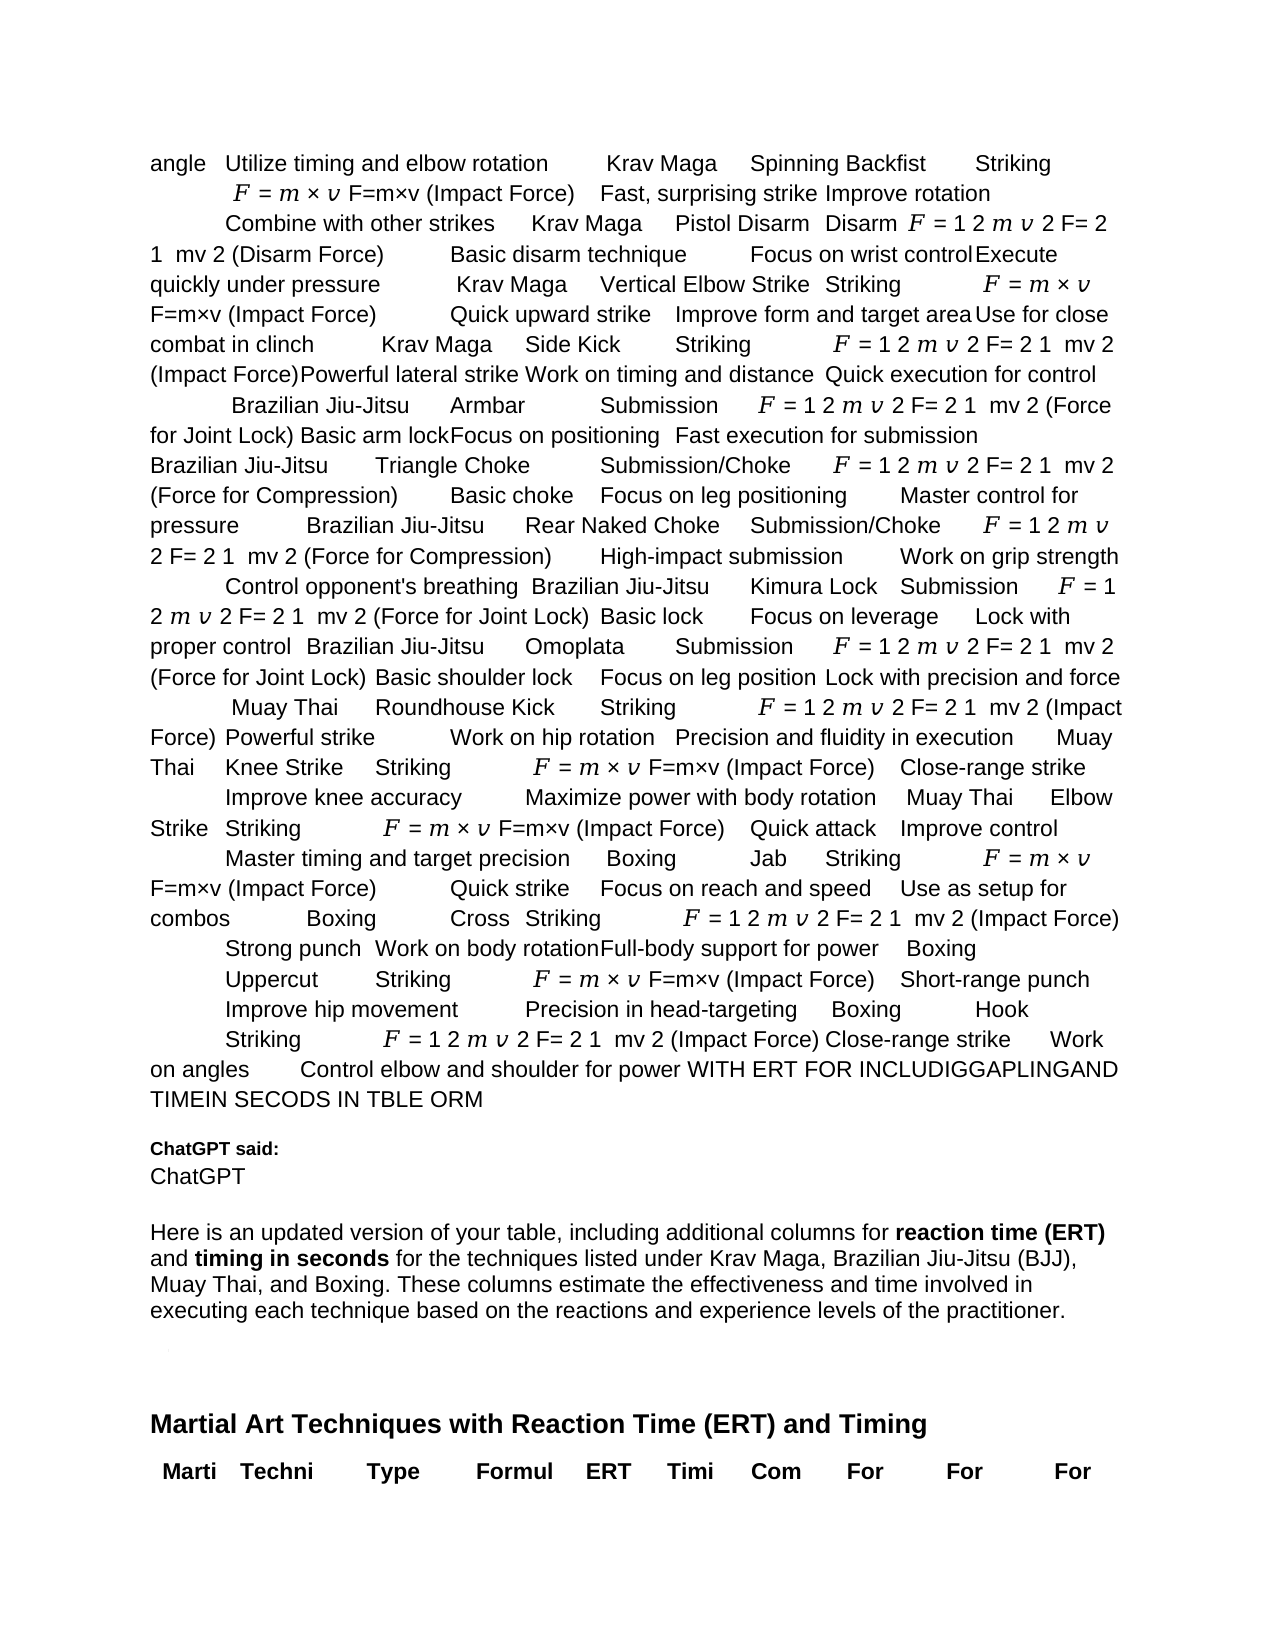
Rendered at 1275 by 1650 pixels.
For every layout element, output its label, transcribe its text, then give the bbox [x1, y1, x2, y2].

table_header Com [731, 1448, 821, 1500]
text ChatGPT [150, 1163, 1125, 1189]
table_header Marti [150, 1448, 229, 1500]
table_header ERT [568, 1448, 649, 1500]
text angle Utilize timing and elbow rotation Krav Maga Spinning Backfist Striking 𝐹 = 𝑚 × 𝑣 F=m×v (Impact Force) Fast, surprising strike Improve rotation Combine with other strikes Krav Maga Pistol Disarm Disarm 𝐹 = 1 2 𝑚 𝑣 2 F= 2 1 ​ mv 2 (Disarm Force) Basic disarm technique Focus on wrist control Execute quickly under pressure Krav Maga Vertical Elbow Strike Striking 𝐹 = 𝑚 × 𝑣 F=m×v (Impact Force) Quick upward strike Improve form and target area Use for close combat in clinch Krav Maga Side Kick Striking 𝐹 = 1 2 𝑚 𝑣 2 F= 2 1 ​ mv 2 (Impact Force) Powerful lateral strike Work on timing and distance Quick execution for control Brazilian Jiu-Jitsu Armbar Submission 𝐹 = 1 2 𝑚 𝑣 2 F= 2 1 ​ mv 2 (Force for Joint Lock) Basic arm lock Focus on positioning Fast execution for submission Brazilian Jiu-Jitsu Triangle Choke Submission/Choke 𝐹 = 1 2 𝑚 𝑣 2 F= 2 1 ​ mv 2 (Force for Compression) Basic choke Focus on leg positioning Master control for pressure Brazilian Jiu-Jitsu Rear Naked Choke Submission/Choke 𝐹 = 1 2 𝑚 𝑣 2 F= 2 1 ​ mv 2 (Force for Compression) High-impact submission Work on grip strength Control opponent's breathing Brazilian Jiu-Jitsu Kimura Lock Submission 𝐹 = 1 2 𝑚 𝑣 2 F= 2 1 ​ mv 2 (Force for Joint Lock) Basic lock Focus on leverage Lock with proper control Brazilian Jiu-Jitsu Omoplata Submission 𝐹 = 1 2 𝑚 𝑣 2 F= 2 1 ​ mv 2 (Force for Joint Lock) Basic shoulder lock Focus on leg position Lock with precision and force Muay Thai Roundhouse Kick Striking 𝐹 = 1 2 𝑚 𝑣 2 F= 2 1 ​ mv 2 (Impact Force) Powerful strike Work on hip rotation Precision and fluidity in execution Muay Thai Knee Strike Striking 𝐹 = 𝑚 × 𝑣 F=m×v (Impact Force) Close-range strike Improve knee accuracy Maximize power with body rotation Muay Thai Elbow Strike Striking 𝐹 = 𝑚 × 𝑣 F=m×v (Impact Force) Quick attack Improve control Master timing and target precision Boxing Jab Striking 𝐹 = 𝑚 × 𝑣 F=m×v (Impact Force) Quick strike Focus on reach and speed Use as setup for combos Boxing Cross Striking 𝐹 = 1 2 𝑚 𝑣 2 F= 2 1 ​ mv 2 (Impact Force) Strong punch Work on body rotation Full-body support for power Boxing Uppercut Striking 𝐹 = 𝑚 × 𝑣 F=m×v (Impact Force) Short-range punch Improve hip movement Precision in head-targeting Boxing Hook Striking 𝐹 = 1 2 𝑚 𝑣 2 F= 2 1 ​ mv 2 (Impact Force) Close-range strike Work on angles Control elbow and shoulder for power WITH ERT FOR INCLUDIGGAPLINGAND TIMEIN SECODS IN TBLE ORM [150, 150, 1125, 1113]
table_header For [821, 1448, 909, 1500]
table_header For [1020, 1448, 1125, 1500]
table_header Techni [229, 1448, 324, 1500]
text Here is an updated version of your table, including additional columns for reaction time (ERT) and timing in seconds for the techniques listed under Krav Maga, Brazilian Jiu-Jitsu (BJJ), Muay Thai, and Boxing. These columns estimate the effectiveness and time involved in executing each technique based on the reactions and experience levels of the practitioner. [150, 1218, 1125, 1324]
table_header Timi [650, 1448, 731, 1500]
table_header Formul [462, 1448, 568, 1500]
subtitle Martial Art Techniques with Reaction Time (ERT) and Timing [150, 1408, 1125, 1439]
table_header Type [325, 1448, 462, 1500]
subtitle ChatGPT said: [150, 1137, 1125, 1159]
table_header For [909, 1448, 1020, 1500]
